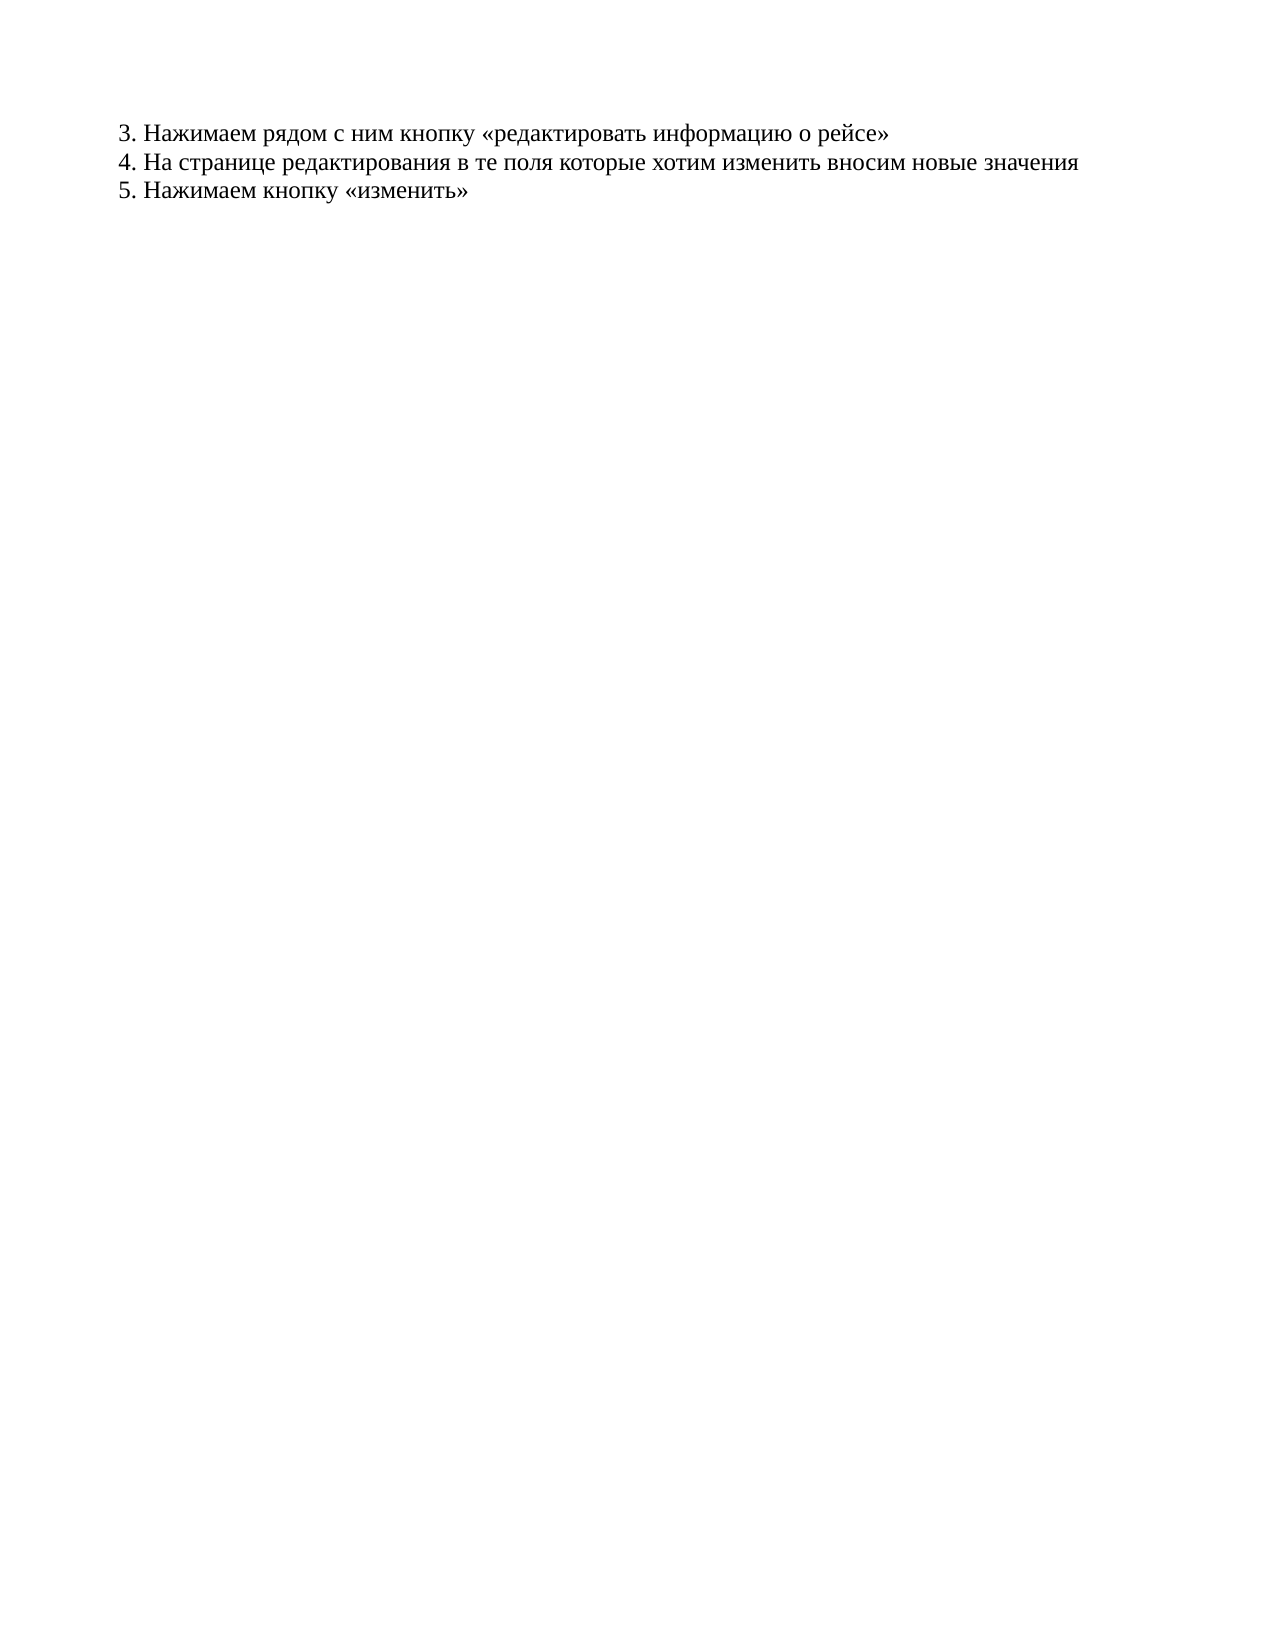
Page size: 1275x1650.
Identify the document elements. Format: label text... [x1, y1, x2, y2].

text 5. Нажимаем кнопку «изменить» [118, 176, 1157, 204]
text 3. Нажимаем рядом с ним кнопку «редактировать информацию о рейсе» [118, 118, 1157, 147]
text 4. На странице редактирования в те поля которые хотим изменить вносим новые значения [118, 147, 1157, 176]
